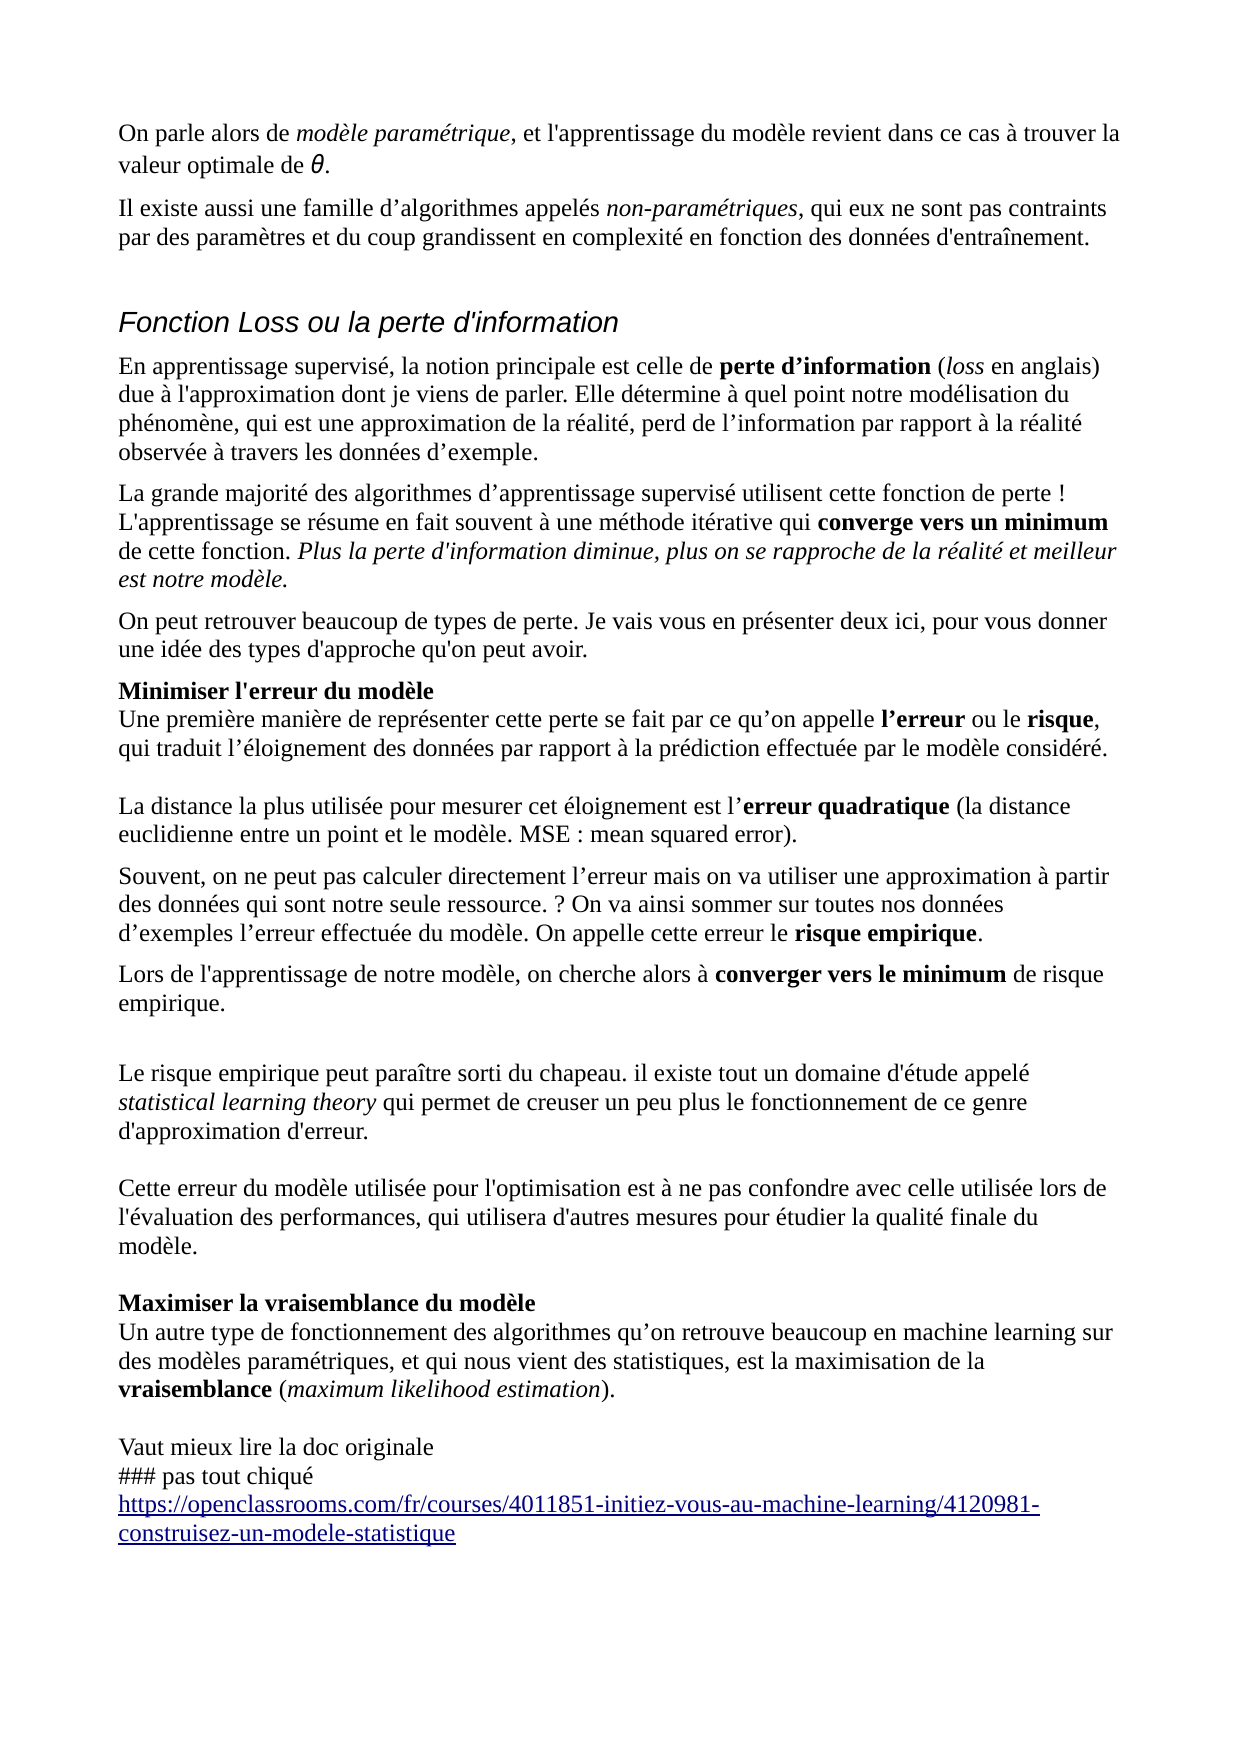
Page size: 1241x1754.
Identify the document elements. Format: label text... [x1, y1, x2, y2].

text Minimiser l'erreur du modèle [118, 676, 1122, 704]
text https://openclassrooms.com/fr/courses/4011851-initiez-vous-au-machine-learning/4120981-construisez-un-modele-statistique [118, 1489, 1122, 1547]
text Un autre type de fonctionnement des algorithmes qu’on retrouve beaucoup en machine learning sur des modèles paramétriques, et qui nous vient des statistiques, est la maximisation de la vraisemblance (maximum likelihood estimation). [118, 1317, 1122, 1403]
text Une première manière de représenter cette perte se fait par ce qu’on appelle l’erreur ou le risque, qui traduit l’éloignement des données par rapport à la prédiction effectuée par le modèle considéré. [118, 704, 1122, 762]
text Cette erreur du modèle utilisée pour l'optimisation est à ne pas confondre avec celle utilisée lors de l'évaluation des performances, qui utilisera d'autres mesures pour étudier la qualité finale du modèle. [118, 1173, 1122, 1259]
text On parle alors de modèle paramétrique, et l'apprentissage du modèle revient dans ce cas à trouver la valeur optimale de θ. [118, 118, 1122, 181]
text En apprentissage supervisé, la notion principale est celle de perte d’information (loss en anglais) due à l'approximation dont je viens de parler. Elle détermine à quel point notre modélisation du phénomène, qui est une approximation de la réalité, perd de l’information par rapport à la réalité observée à travers les données d’exemple. [118, 351, 1122, 466]
text Il existe aussi une famille d’algorithmes appelés non-paramétriques, qui eux ne sont pas contraints par des paramètres et du coup grandissent en complexité en fonction des données d'entraînement. [118, 193, 1122, 251]
text On peut retrouver beaucoup de types de perte. Je vais vous en présenter deux ici, pour vous donner une idée des types d'approche qu'on peut avoir. [118, 606, 1122, 663]
text Le risque empirique peut paraître sorti du chapeau. il existe tout un domaine d'étude appelé statistical learning theory qui permet de creuser un peu plus le fonctionnement de ce genre d'approximation d'erreur. [118, 1058, 1122, 1144]
text Souvent, on ne peut pas calculer directement l’erreur mais on va utiliser une approximation à partir des données qui sont notre seule ressource. ? On va ainsi sommer sur toutes nos données d’exemples l’erreur effectuée du modèle. On appelle cette erreur le risque empirique. [118, 861, 1122, 947]
text La grande majorité des algorithmes d’apprentissage supervisé utilisent cette fonction de perte ! L'apprentissage se résume en fait souvent à une méthode itérative qui converge vers un minimum de cette fonction. Plus la perte d'information diminue, plus on se rapproche de la réalité et meilleur est notre modèle. [118, 478, 1122, 593]
text Maximiser la vraisemblance du modèle [118, 1288, 1122, 1317]
text Lors de l'apprentissage de notre modèle, on cherche alors à converger vers le minimum de risque empirique. [118, 959, 1122, 1017]
text La distance la plus utilisée pour mesurer cet éloignement est l’erreur quadratique (la distance euclidienne entre un point et le modèle. MSE : mean squared error). [118, 791, 1122, 848]
text Vaut mieux lire la doc originale [118, 1432, 1122, 1461]
subtitle Fonction Loss ou la perte d'information [118, 305, 1122, 338]
text ### pas tout chiqué [118, 1461, 1122, 1489]
